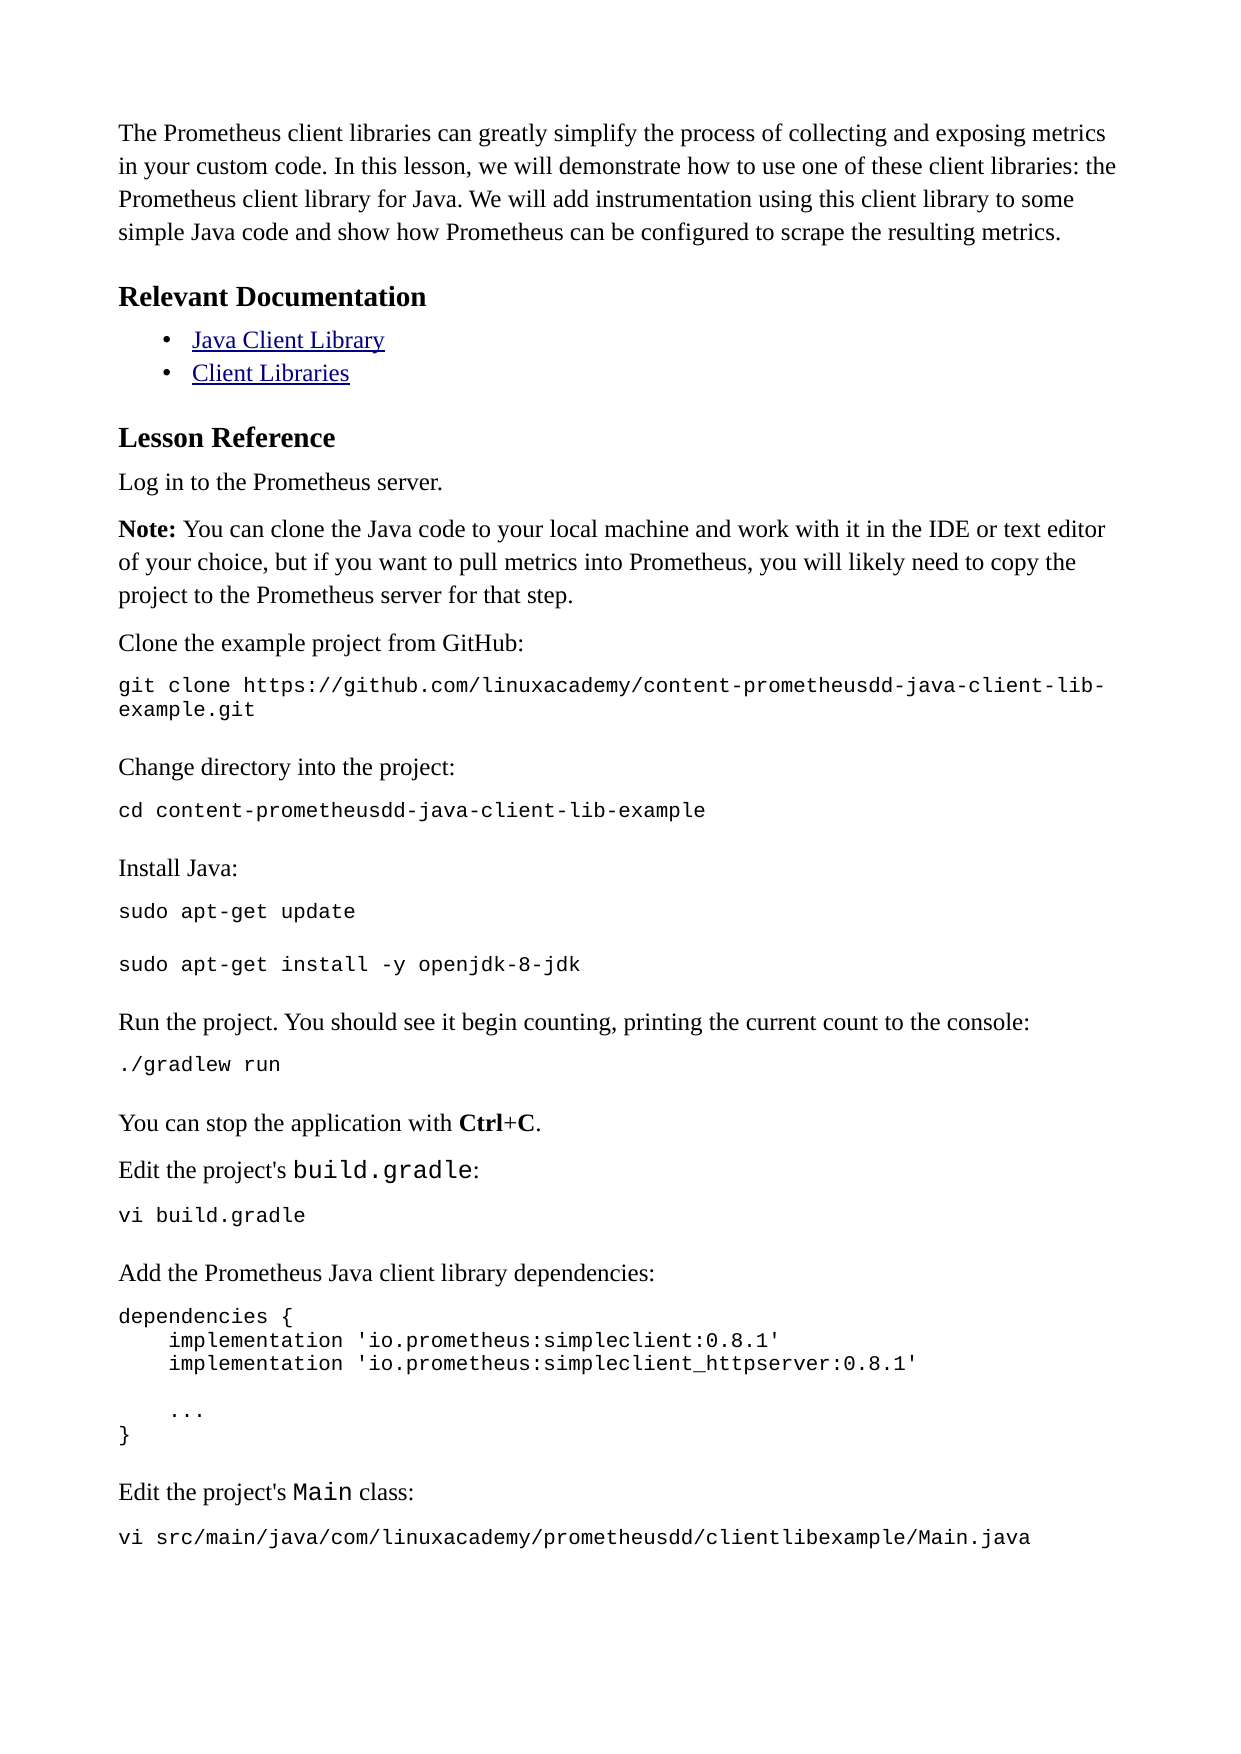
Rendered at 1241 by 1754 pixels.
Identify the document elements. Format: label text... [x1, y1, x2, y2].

text Run the project. You should see it begin counting, printing the current count to the console: [118, 1007, 1122, 1036]
text git clone https://github.com/linuxacademy/content-prometheusdd-java-client-lib-example.git [118, 676, 1122, 723]
text ./gradlew run [118, 1054, 1122, 1078]
list Client Libraries [162, 358, 1122, 387]
text Add the Prometheus Java client library dependencies: [118, 1258, 1122, 1287]
text cd content-prometheusdd-java-client-lib-example [118, 800, 1122, 823]
text implementation 'io.prometheus:simpleclient_httpserver:0.8.1' [118, 1353, 1122, 1377]
text You can stop the application with Ctrl+C. [118, 1108, 1122, 1136]
text Install Java: [118, 853, 1122, 882]
text Change directory into the project: [118, 752, 1122, 781]
text vi src/main/java/com/linuxacademy/prometheusdd/clientlibexample/Main.java [118, 1527, 1122, 1551]
list Java Client Library [162, 325, 1122, 354]
text Note: You can clone the Java code to your local machine and work with it in the IDE or text editor of your choice, but if you want to pull metrics into Prometheus, you will likely need to copy the project to the Prometheus server for that step. [118, 514, 1122, 609]
text } [118, 1424, 1122, 1448]
text dependencies { [118, 1306, 1122, 1329]
text The Prometheus client libraries can greatly simplify the process of collecting and exposing metrics in your custom code. In this lesson, we will demonstrate how to use one of these client libraries: the Prometheus client library for Java. We will add instrumentation using this client library to some simple Java code and show how Prometheus can be configured to scrape the resulting metrics. [118, 118, 1122, 246]
text vi build.gradle [118, 1205, 1122, 1229]
text ... [118, 1401, 1122, 1424]
text Log in to the Prometheus server. [118, 467, 1122, 495]
subtitle Relevant Documentation [118, 279, 1122, 313]
text Edit the project's Main class: [118, 1477, 1122, 1508]
text implementation 'io.prometheus:simpleclient:0.8.1' [118, 1329, 1122, 1353]
text sudo apt-get install -y openjdk-8-jdk [118, 954, 1122, 977]
subtitle Lesson Reference [118, 421, 1122, 454]
text Clone the example project from GitHub: [118, 628, 1122, 657]
text Edit the project's build.gradle: [118, 1155, 1122, 1186]
text sudo apt-get update [118, 901, 1122, 924]
